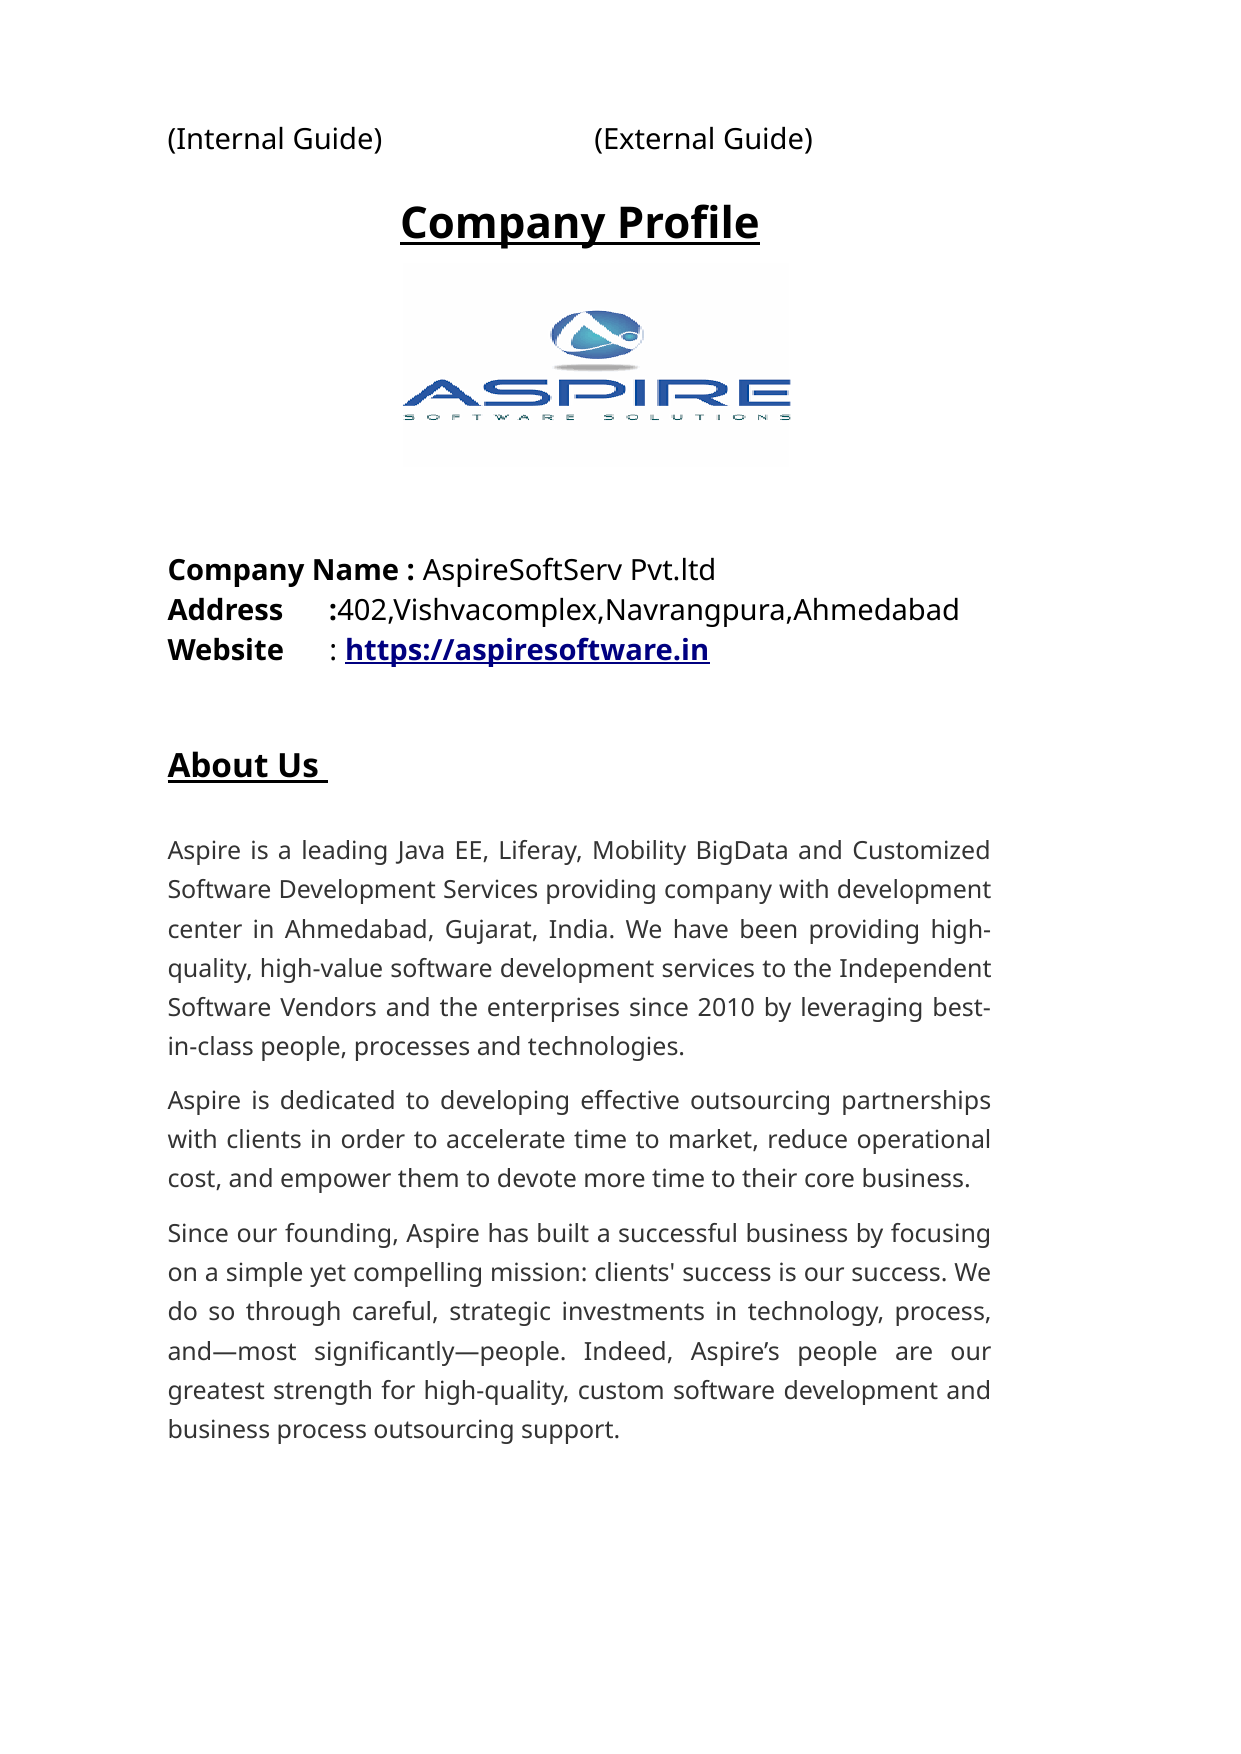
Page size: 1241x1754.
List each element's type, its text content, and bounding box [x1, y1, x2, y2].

text (Internal Guide) (External Guide) [167, 118, 992, 158]
text Company Profile [167, 192, 992, 251]
text Aspire is dedicated to developing effective outsourcing partnerships with clients in order to accelerate time to market, reduce operational cost, and empower them to devote more time to their core business. [167, 1083, 992, 1195]
text Address :402,Vishvacomplex,Navrangpura,Ahmedabad [167, 589, 992, 629]
text About Us [167, 742, 992, 788]
text Website : https://aspiresoftware.in [167, 629, 992, 668]
text Company Name : AspireSoftServ Pvt.ltd [167, 549, 992, 589]
picture [402, 263, 791, 467]
text Aspire is a leading Java EE, Liferay, Mobility BigData and Customized Software Development Services providing company with development center in Ahmedabad, Gujarat, India. We have been providing high-quality, high-value software development services to the Independent Software Vendors and the enterprises since 2010 by leveraging best-in-class people, processes and technologies. [167, 833, 992, 1063]
text Since our founding, Aspire has built a successful business by focusing on a simple yet compelling mission: clients' success is our success. We do so through careful, strategic investments in technology, process, and—most significantly—people. Indeed, Aspire’s people are our greatest strength for high-quality, custom software development and business process outsourcing support. [167, 1216, 992, 1446]
